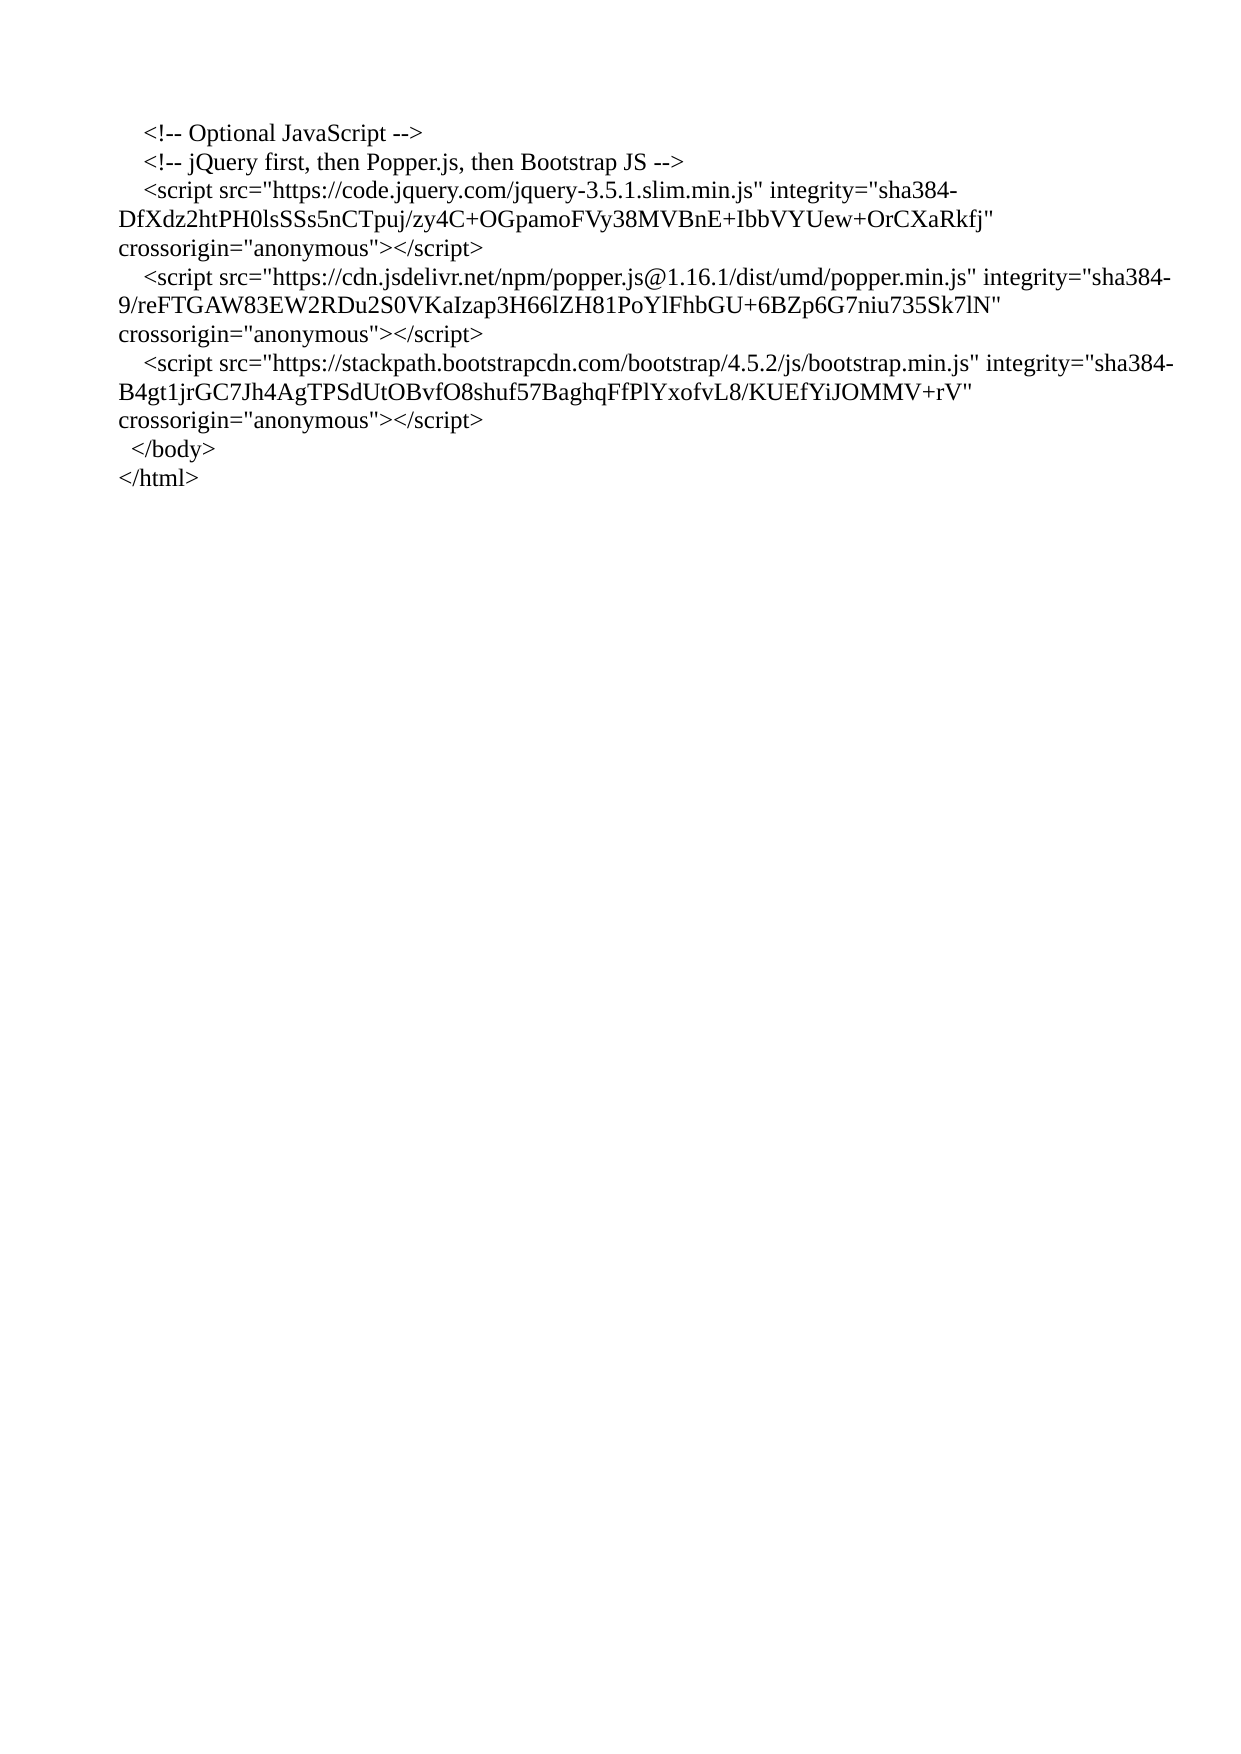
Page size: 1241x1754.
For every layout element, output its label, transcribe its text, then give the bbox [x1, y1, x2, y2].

text <script src="https://cdn.jsdelivr.net/npm/popper.js@1.16.1/dist/umd/popper.min.js" integrity="sha384-9/reFTGAW83EW2RDu2S0VKaIzap3H66lZH81PoYlFhbGU+6BZp6G7niu735Sk7lN" crossorigin="anonymous"></script> [118, 262, 1181, 348]
text <script src="https://stackpath.bootstrapcdn.com/bootstrap/4.5.2/js/bootstrap.min.js" integrity="sha384-B4gt1jrGC7Jh4AgTPSdUtOBvfO8shuf57BaghqFfPlYxofvL8/KUEfYiJOMMV+rV" crossorigin="anonymous"></script> [118, 348, 1181, 434]
text </body> [118, 434, 1181, 463]
text <!-- Optional JavaScript --> [118, 118, 1181, 147]
text <script src="https://code.jquery.com/jquery-3.5.1.slim.min.js" integrity="sha384-DfXdz2htPH0lsSSs5nCTpuj/zy4C+OGpamoFVy38MVBnE+IbbVYUew+OrCXaRkfj" crossorigin="anonymous"></script> [118, 176, 1181, 262]
text <!-- jQuery first, then Popper.js, then Bootstrap JS --> [118, 147, 1181, 176]
text </html> [118, 463, 1181, 492]
